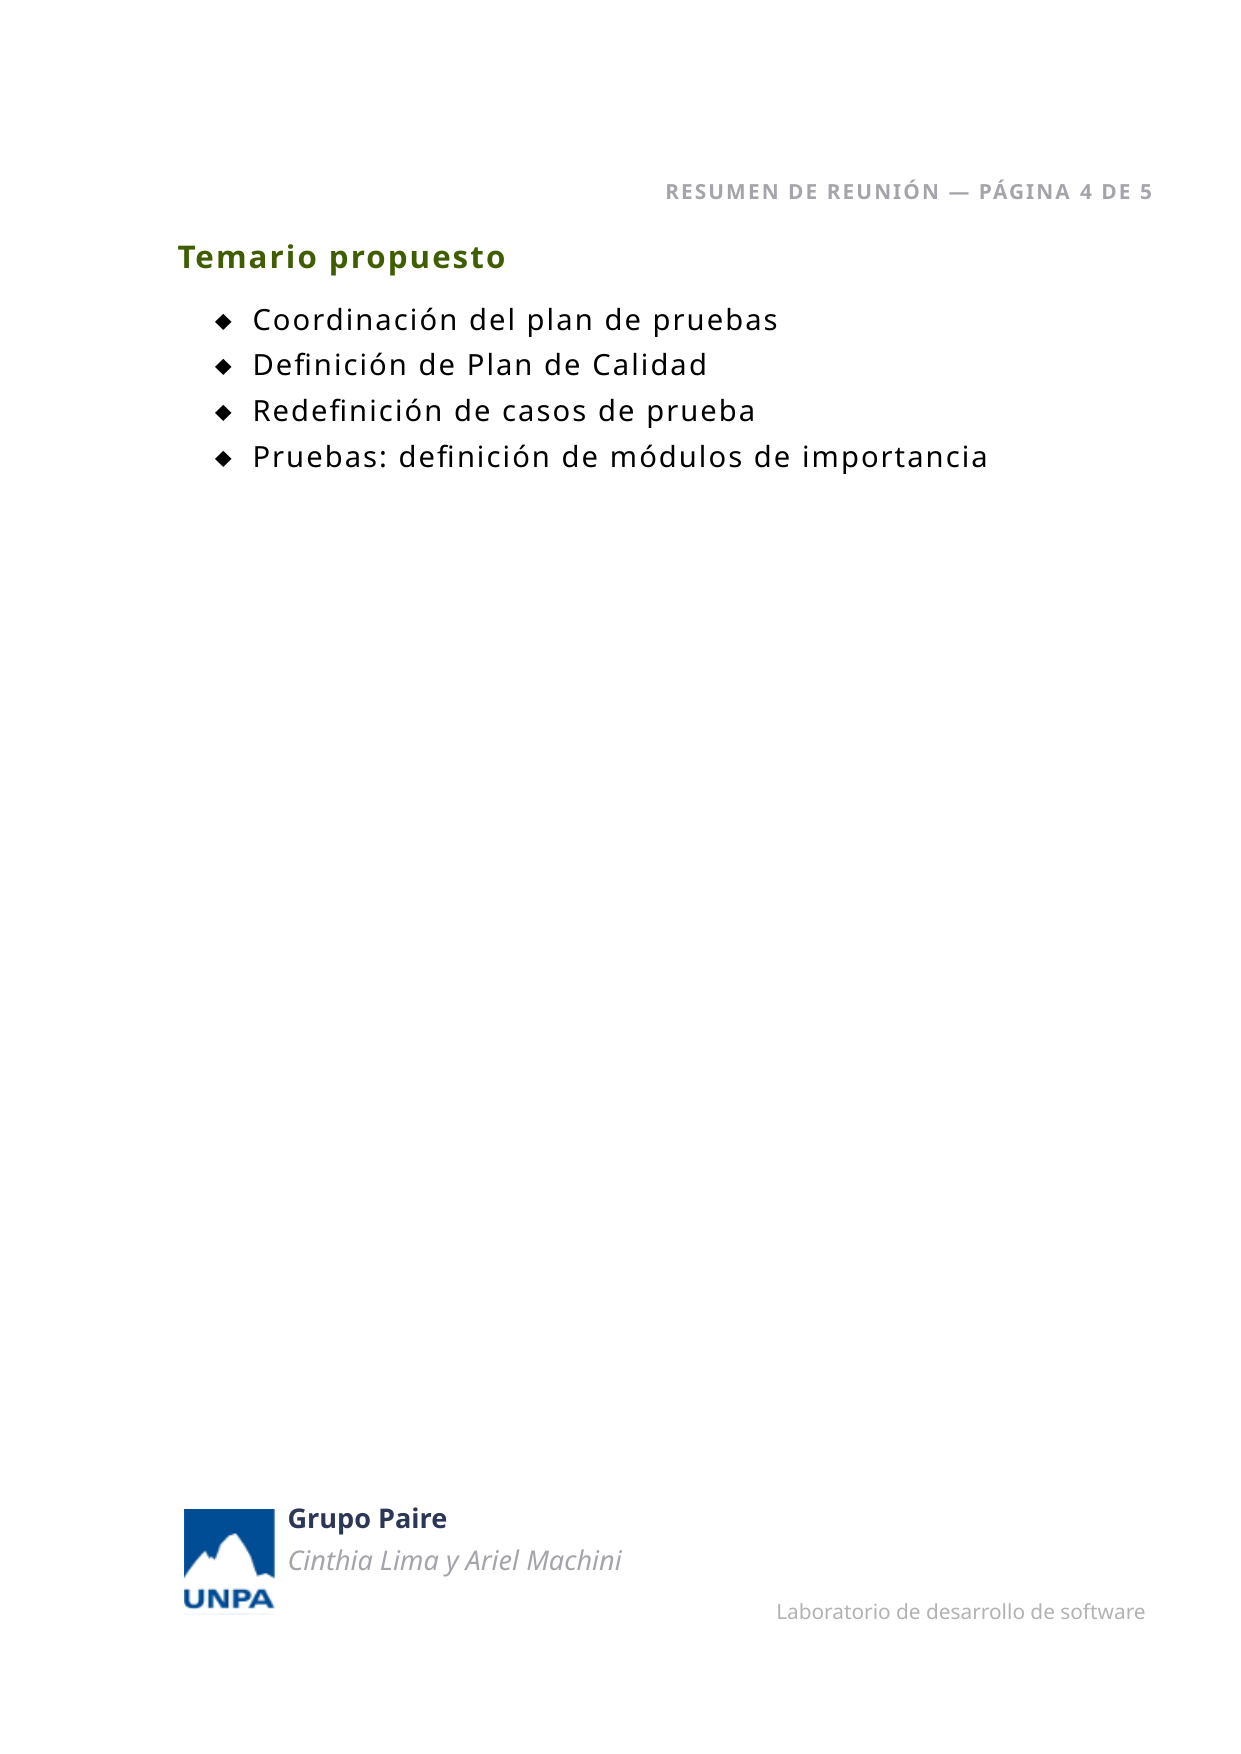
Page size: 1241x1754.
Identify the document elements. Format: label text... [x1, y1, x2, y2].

picture [184, 1509, 275, 1615]
list Redefinición de casos de prueba [215, 390, 1152, 430]
list Pruebas: definición de módulos de importancia [215, 436, 1152, 476]
list Definición de Plan de Calidad [215, 344, 1152, 384]
text Temario propuesto [177, 235, 1152, 278]
list Coordinación del plan de pruebas [215, 299, 1152, 339]
